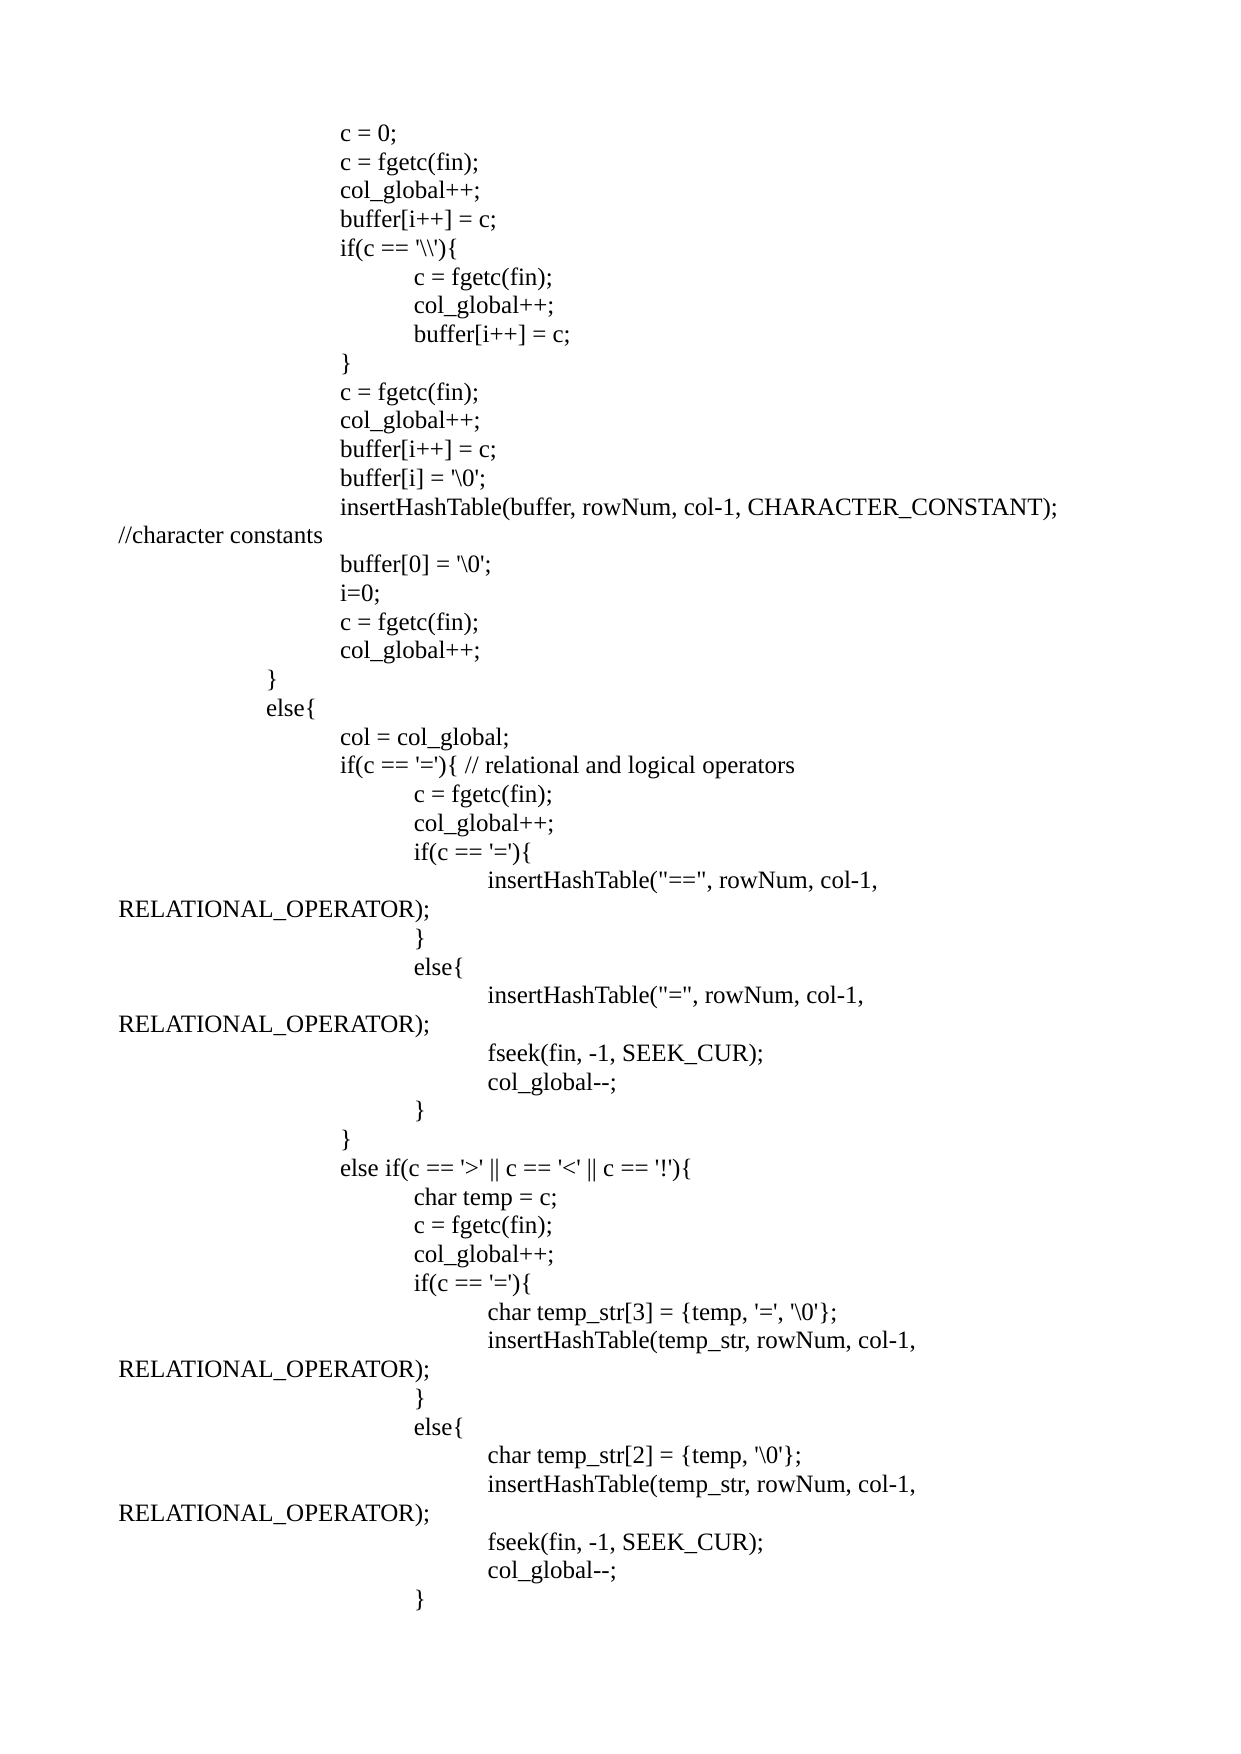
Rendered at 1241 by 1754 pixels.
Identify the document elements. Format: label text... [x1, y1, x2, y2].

text col_global--; [118, 1067, 1122, 1096]
text buffer[i++] = c; [118, 204, 1122, 233]
text col_global++; [118, 808, 1122, 837]
text } [118, 1584, 1122, 1613]
text c = fgetc(fin); [118, 147, 1122, 176]
text c = fgetc(fin); [118, 262, 1122, 291]
text col_global++; [118, 176, 1122, 204]
text col_global++; [118, 406, 1122, 434]
text col_global--; [118, 1556, 1122, 1584]
text col_global++; [118, 1239, 1122, 1268]
text insertHashTable(temp_str, rowNum, col-1, RELATIONAL_OPERATOR); [118, 1469, 1122, 1527]
text if(c == '='){ [118, 837, 1122, 866]
text } [118, 1383, 1122, 1412]
text buffer[i] = '\0'; [118, 463, 1122, 492]
text fseek(fin, -1, SEEK_CUR); [118, 1527, 1122, 1556]
text insertHashTable("==", rowNum, col-1, RELATIONAL_OPERATOR); [118, 866, 1122, 923]
text c = fgetc(fin); [118, 779, 1122, 808]
text else{ [118, 693, 1122, 722]
text if(c == '='){ [118, 1268, 1122, 1297]
text col = col_global; [118, 722, 1122, 751]
text else{ [118, 952, 1122, 981]
text c = fgetc(fin); [118, 377, 1122, 406]
text insertHashTable("=", rowNum, col-1, RELATIONAL_OPERATOR); [118, 981, 1122, 1038]
text c = fgetc(fin); [118, 607, 1122, 636]
text buffer[i++] = c; [118, 319, 1122, 348]
text } [118, 348, 1122, 377]
text i=0; [118, 578, 1122, 607]
text char temp_str[3] = {temp, '=', '\0'}; [118, 1297, 1122, 1326]
text if(c == '\\'){ [118, 233, 1122, 262]
text char temp_str[2] = {temp, '\0'}; [118, 1441, 1122, 1469]
text else{ [118, 1412, 1122, 1441]
text col_global++; [118, 291, 1122, 319]
text } [118, 664, 1122, 693]
text } [118, 1096, 1122, 1124]
text insertHashTable(buffer, rowNum, col-1, CHARACTER_CONSTANT); //character constants [118, 492, 1122, 549]
text } [118, 923, 1122, 952]
text insertHashTable(temp_str, rowNum, col-1, RELATIONAL_OPERATOR); [118, 1326, 1122, 1383]
text buffer[i++] = c; [118, 434, 1122, 463]
text c = 0; [118, 118, 1122, 147]
text if(c == '='){ // relational and logical operators [118, 751, 1122, 779]
text col_global++; [118, 636, 1122, 664]
text c = fgetc(fin); [118, 1211, 1122, 1239]
text buffer[0] = '\0'; [118, 549, 1122, 578]
text fseek(fin, -1, SEEK_CUR); [118, 1038, 1122, 1067]
text else if(c == '>' || c == '<' || c == '!'){ [118, 1153, 1122, 1182]
text } [118, 1124, 1122, 1153]
text char temp = c; [118, 1182, 1122, 1211]
